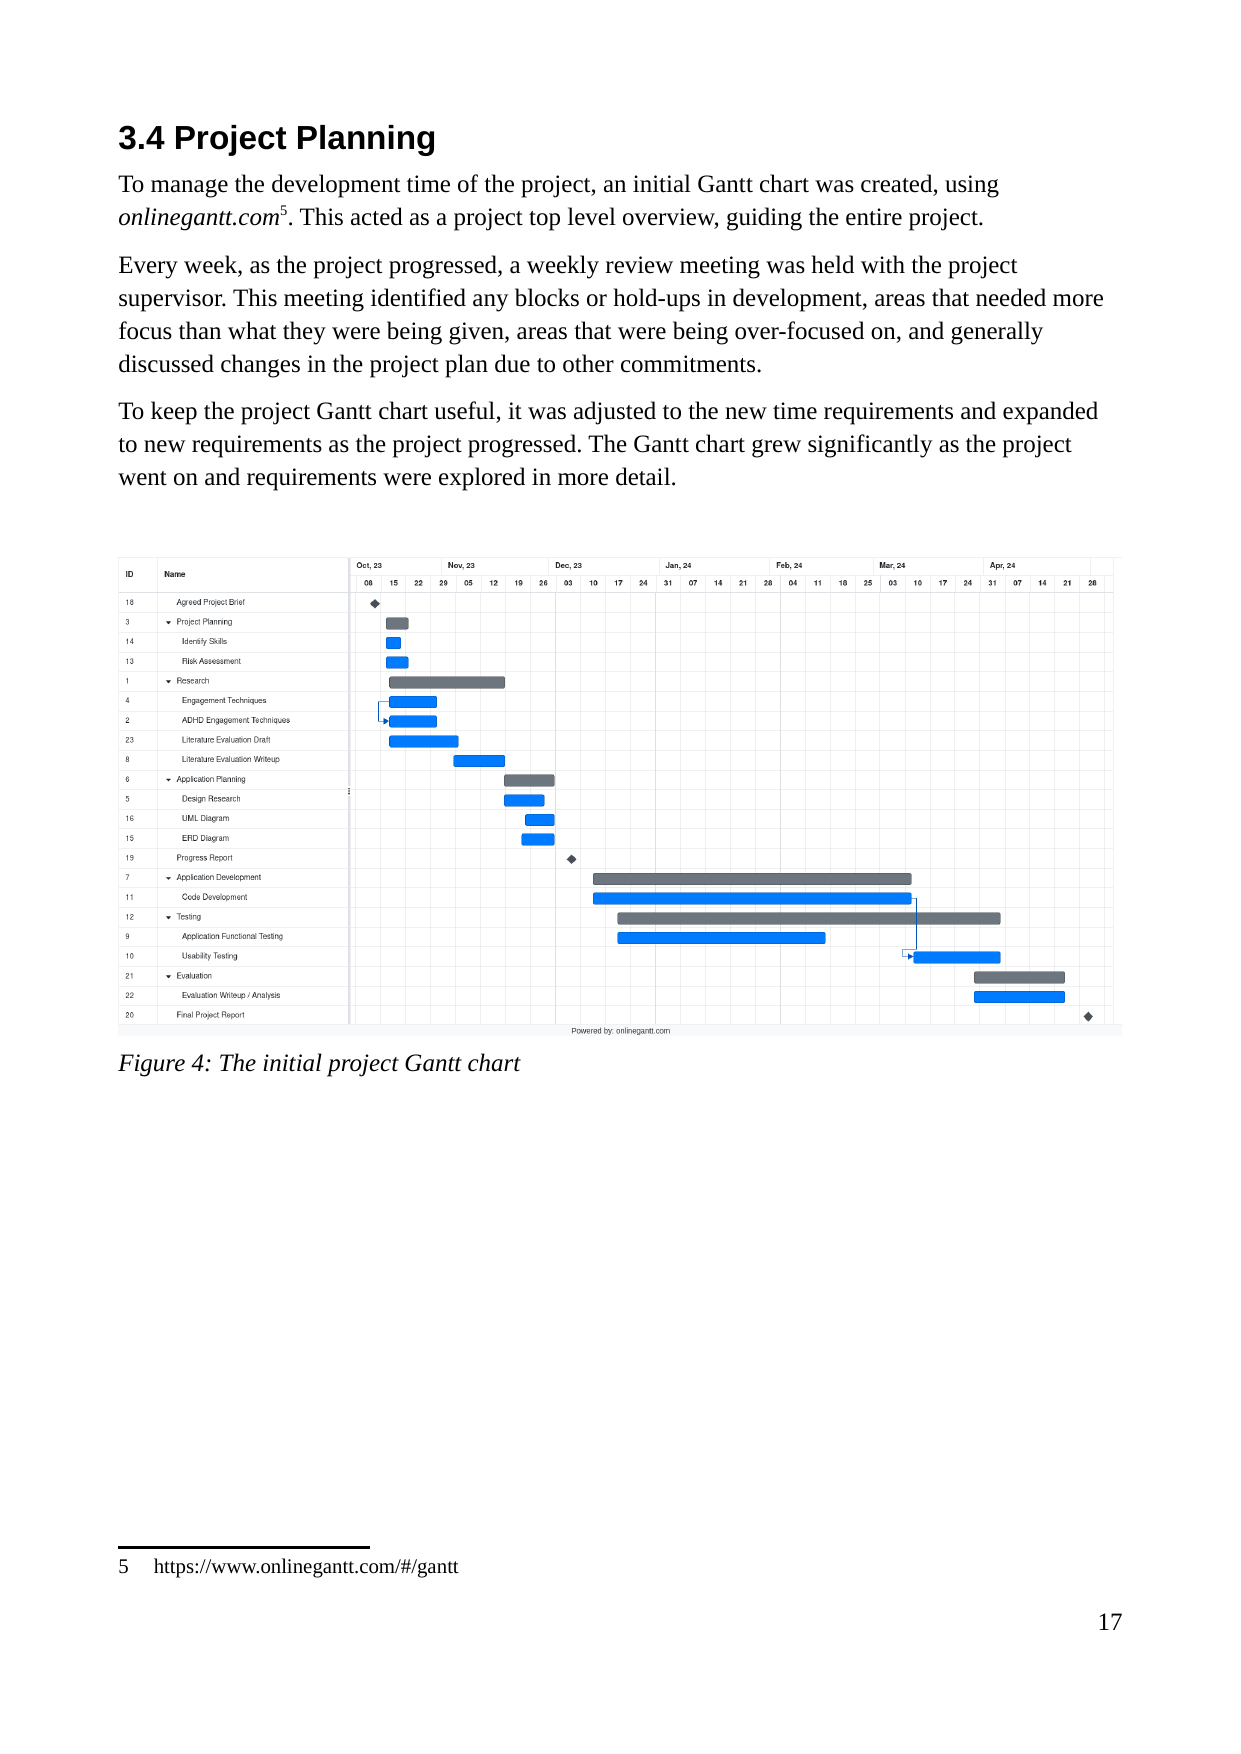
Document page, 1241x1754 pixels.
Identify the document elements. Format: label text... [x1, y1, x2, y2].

text https://www.onlinegantt.com/#/gantt [118, 1553, 1122, 1578]
text To manage the development time of the project, an initial Gantt chart was created, using onlinegantt.com. This acted as a project top level overview, guiding the entire project. [118, 169, 1122, 231]
picture [118, 557, 1123, 1036]
text To keep the project Gantt chart useful, it was adjusted to the new time requirements and expanded to new requirements as the project progressed. The Gantt chart grew significantly as the project went on and requirements were explored in more detail. [118, 396, 1122, 491]
text Figure 4: The initial project Gantt chart [118, 1036, 1122, 1077]
subtitle 3.4 Project Planning [118, 118, 1122, 157]
text Every week, as the project progressed, a weekly review meeting was held with the project supervisor. This meeting identified any blocks or hold-ups in development, areas that needed more focus than what they were being given, areas that were being over-focused on, and generally discussed changes in the project plan due to other commitments. [118, 250, 1122, 377]
